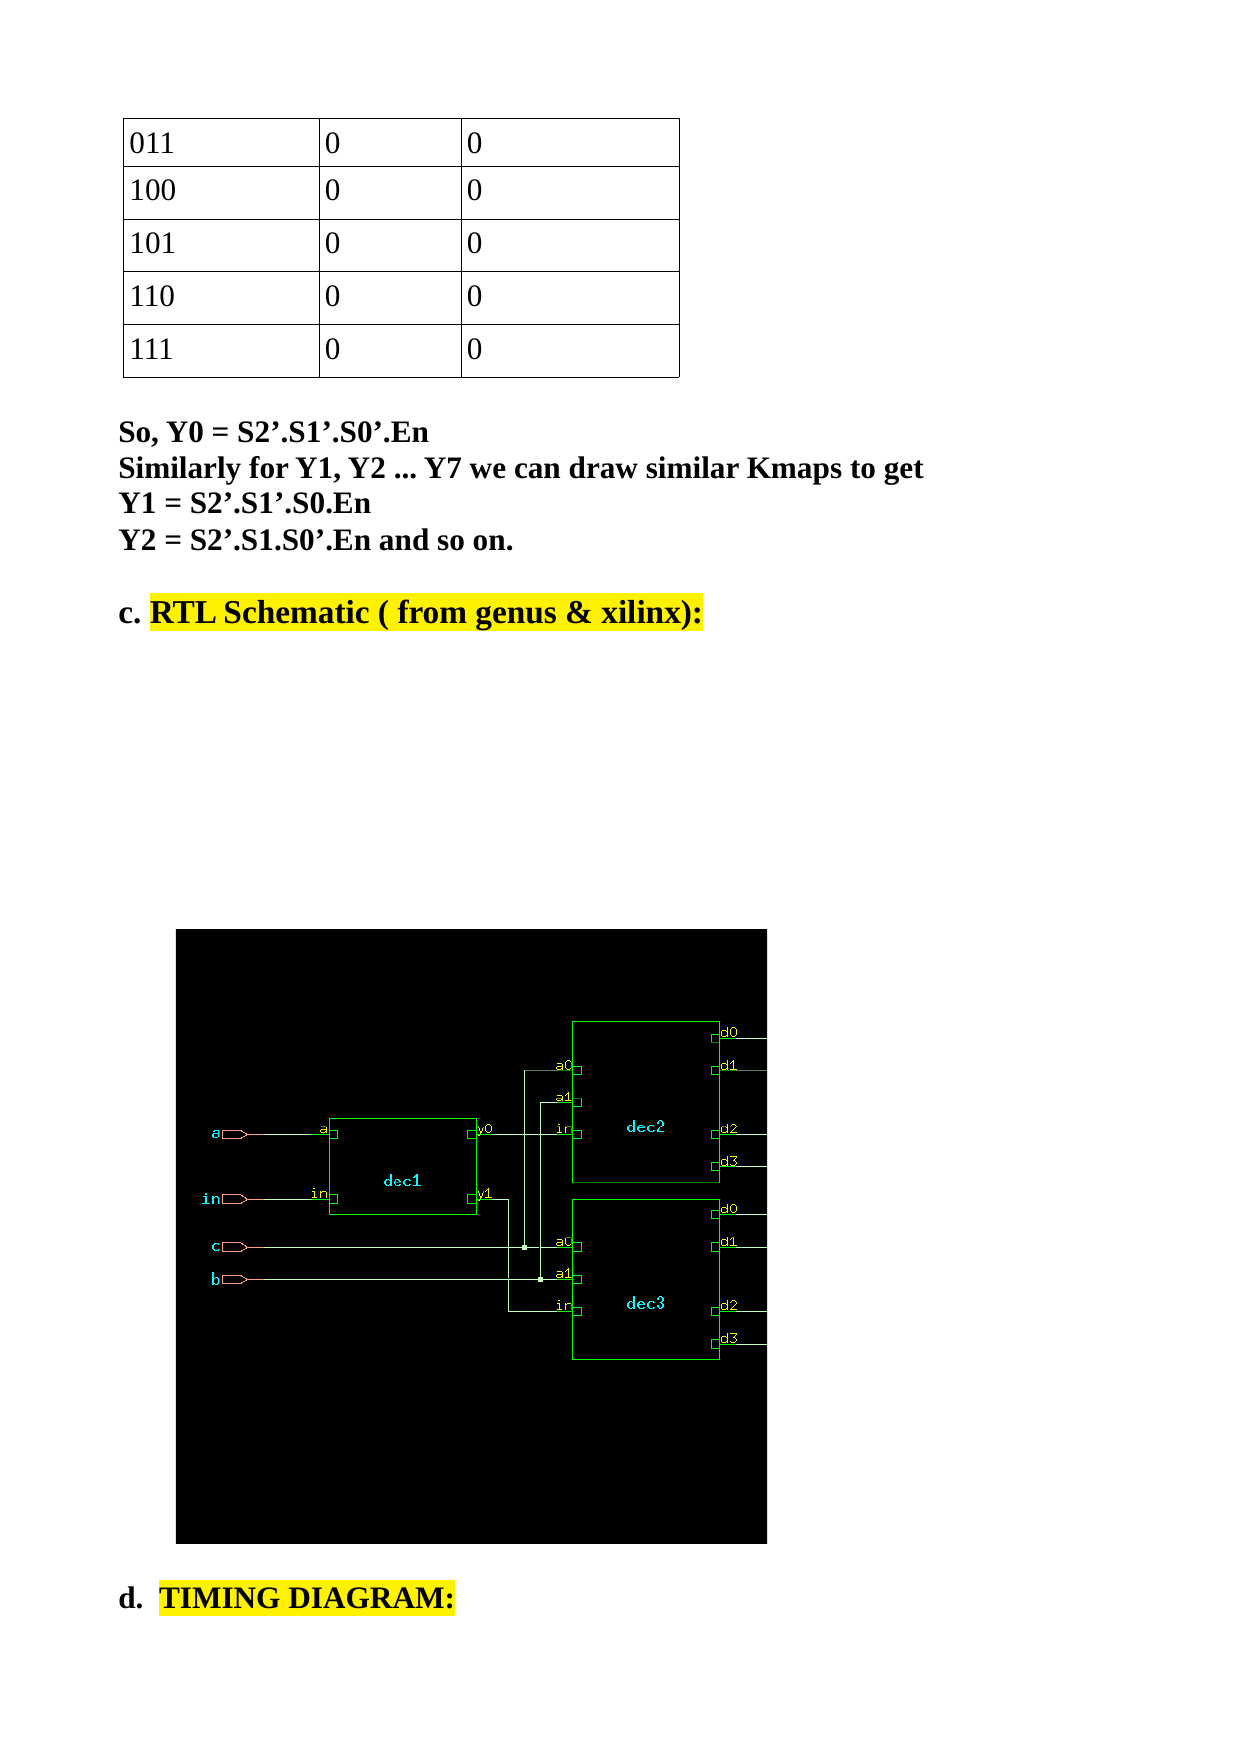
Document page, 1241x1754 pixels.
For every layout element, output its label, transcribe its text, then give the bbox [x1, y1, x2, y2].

table_cell 0 [462, 220, 679, 271]
table_cell 0 [462, 119, 679, 166]
table_cell 0 [320, 167, 461, 218]
table_cell 0 [462, 325, 679, 377]
table_cell 111 [124, 325, 319, 377]
text Similarly for Y1, Y2 ... Y7 we can draw similar Kmaps to get [118, 449, 1122, 485]
table_cell 0 [462, 272, 679, 324]
table_cell 110 [124, 272, 319, 324]
text c. RTL Schematic ( from genus & xilinx): [118, 593, 1122, 631]
table_cell 101 [124, 220, 319, 271]
text Y2 = S2’.S1.S0’.En and so on. [118, 521, 1122, 557]
table_cell 0 [320, 220, 461, 271]
table_cell 011 [124, 119, 319, 166]
text So, Y0 = S2’.S1’.S0’.En [118, 413, 1122, 449]
table_cell 100 [124, 167, 319, 218]
table_cell 0 [320, 325, 461, 377]
table_cell 0 [462, 167, 679, 218]
table_cell 0 [320, 272, 461, 324]
text Y1 = S2’.S1’.S0.En [118, 485, 1122, 521]
table_cell 0 [320, 119, 461, 166]
picture [175, 929, 768, 1544]
text d. TIMING DIAGRAM: [118, 1580, 1122, 1616]
